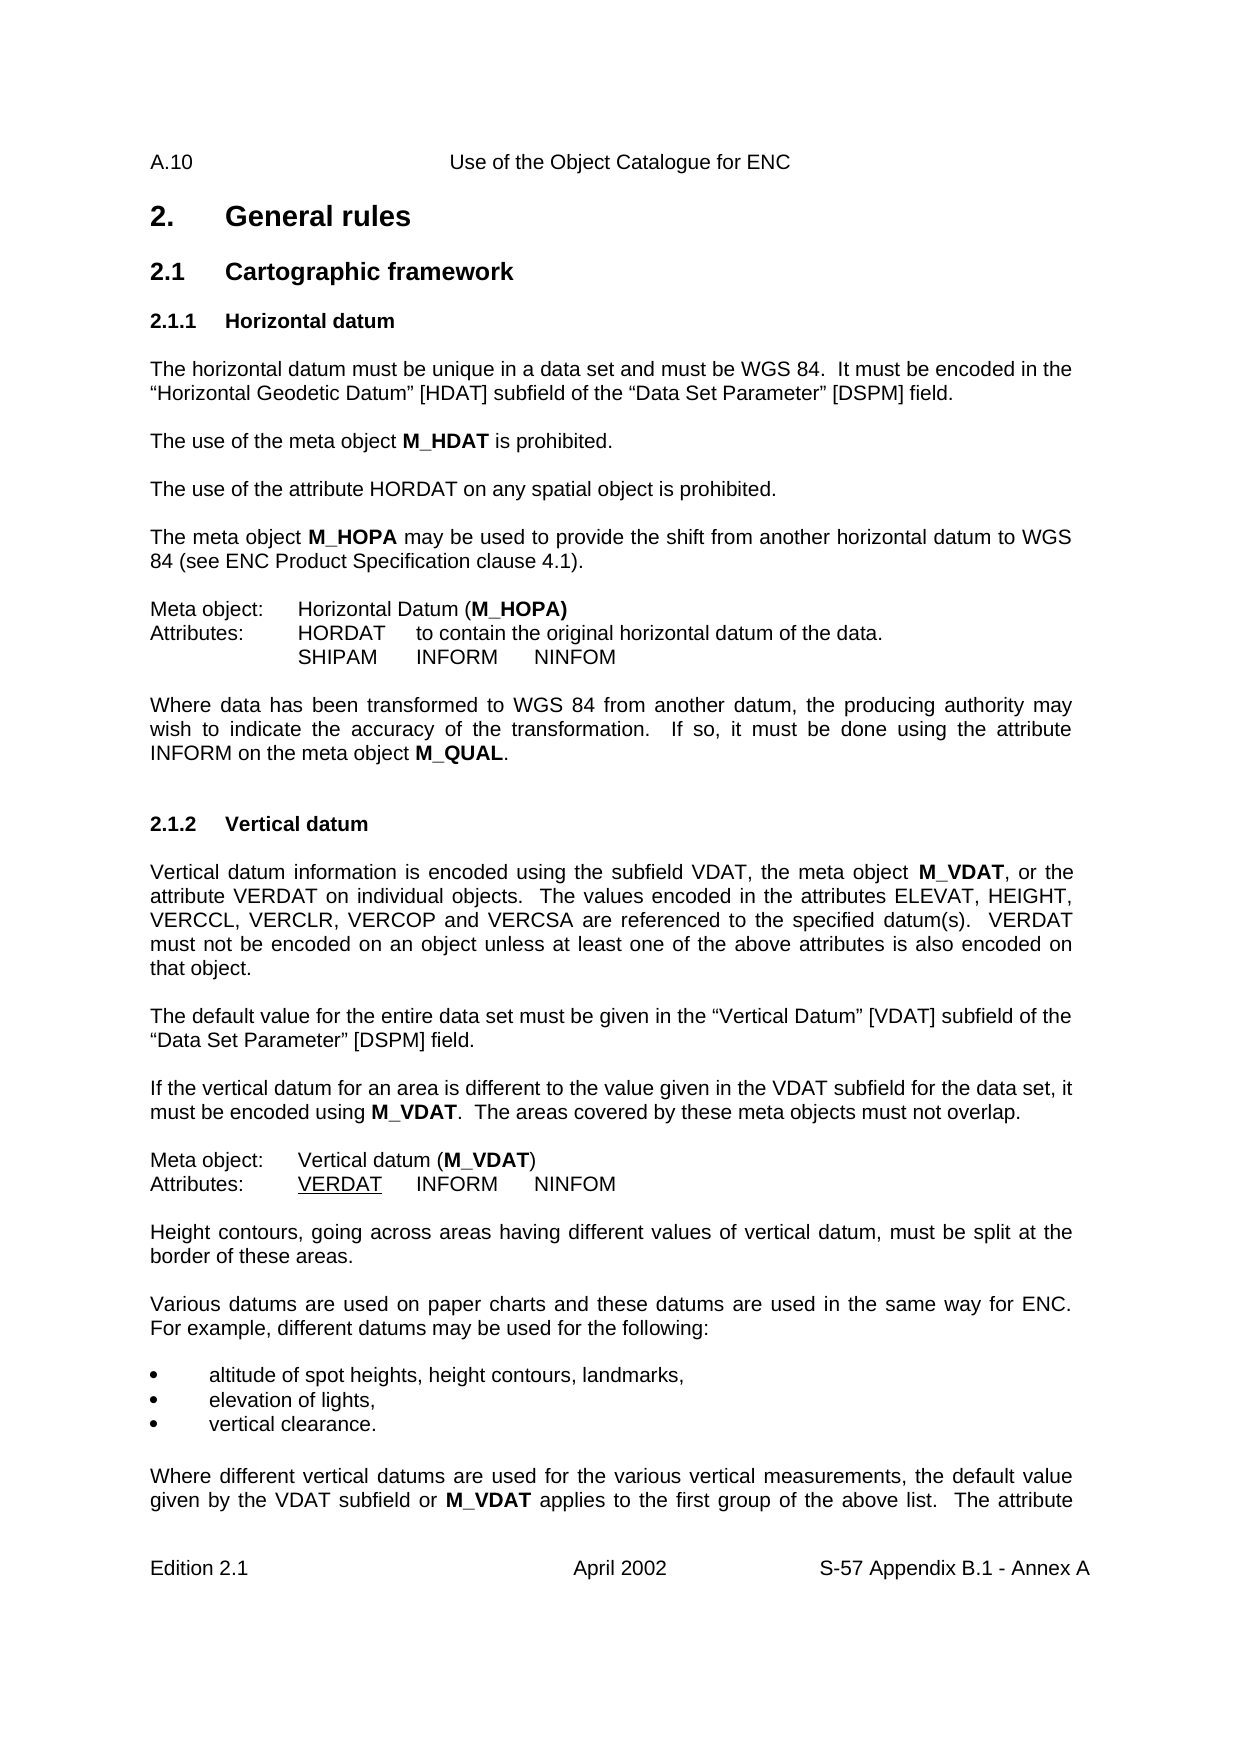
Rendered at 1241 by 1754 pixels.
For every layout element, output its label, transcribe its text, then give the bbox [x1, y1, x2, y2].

subtitle 2.1 Cartographic framework [150, 256, 1074, 285]
list vertical clearance. [150, 1411, 1074, 1436]
text Meta object: Vertical datum (M_VDAT) [150, 1148, 1074, 1172]
subtitle 2.1.2 Vertical datum [150, 812, 1074, 836]
text Attributes: HORDAT to contain the original horizontal datum of the data. [150, 621, 1074, 644]
text Where different vertical datums are used for the various vertical measurements, the default value given by the VDAT subfield or M_VDAT applies to the first group of the above list. The attribute [150, 1464, 1074, 1512]
subtitle 2.1.1 Horizontal datum [150, 309, 1074, 333]
text Meta object: Horizontal Datum (M_HOPA) [150, 597, 1074, 621]
text The use of the attribute HORDAT on any spatial object is prohibited. [150, 477, 1074, 501]
text The use of the meta object M_HDAT is prohibited. [150, 429, 1074, 453]
subtitle 2. General rules [150, 199, 1074, 232]
text Where data has been transformed to WGS 84 from another datum, the producing authority may wish to indicate the accuracy of the transformation. If so, it must be done using the attribute INFORM on the meta object M_QUAL. [150, 692, 1074, 764]
text Vertical datum information is encoded using the subfield VDAT, the meta object M_VDAT, or the attribute VERDAT on individual objects. The values encoded in the attributes ELEVAT, HEIGHT, VERCCL, VERCLR, VERCOP and VERCSA are referenced to the specified datum(s). VERDAT must not be encoded on an object unless at least one of the above attributes is also encoded on that object. [150, 860, 1074, 980]
text SHIPAM INFORM NINFOM [150, 644, 1074, 668]
text Attributes: VERDAT INFORM NINFOM [150, 1172, 1074, 1196]
text Height contours, going across areas having different values of vertical datum, must be split at the border of these areas. [150, 1219, 1074, 1267]
text Various datums are used on paper charts and these datums are used in the same way for ENC. For example, different datums may be used for the following: [150, 1291, 1074, 1339]
text The meta object M_HOPA may be used to provide the shift from another horizontal datum to WGS 84 (see ENC Product Specification clause 4.1). [150, 525, 1074, 573]
text The horizontal datum must be unique in a data set and must be WGS 84. It must be encoded in the “Horizontal Geodetic Datum” [HDAT] subfield of the “Data Set Parameter” [DSPM] field. [150, 357, 1074, 405]
text The default value for the entire data set must be given in the “Vertical Datum” [VDAT] subfield of the “Data Set Parameter” [DSPM] field. [150, 1004, 1074, 1052]
text If the vertical datum for an area is different to the value given in the VDAT subfield for the data set, it must be encoded using M_VDAT. The areas covered by these meta objects must not overlap. [150, 1076, 1074, 1124]
list elevation of lights, [150, 1387, 1074, 1411]
list altitude of spot heights, height contours, landmarks, [150, 1363, 1074, 1387]
